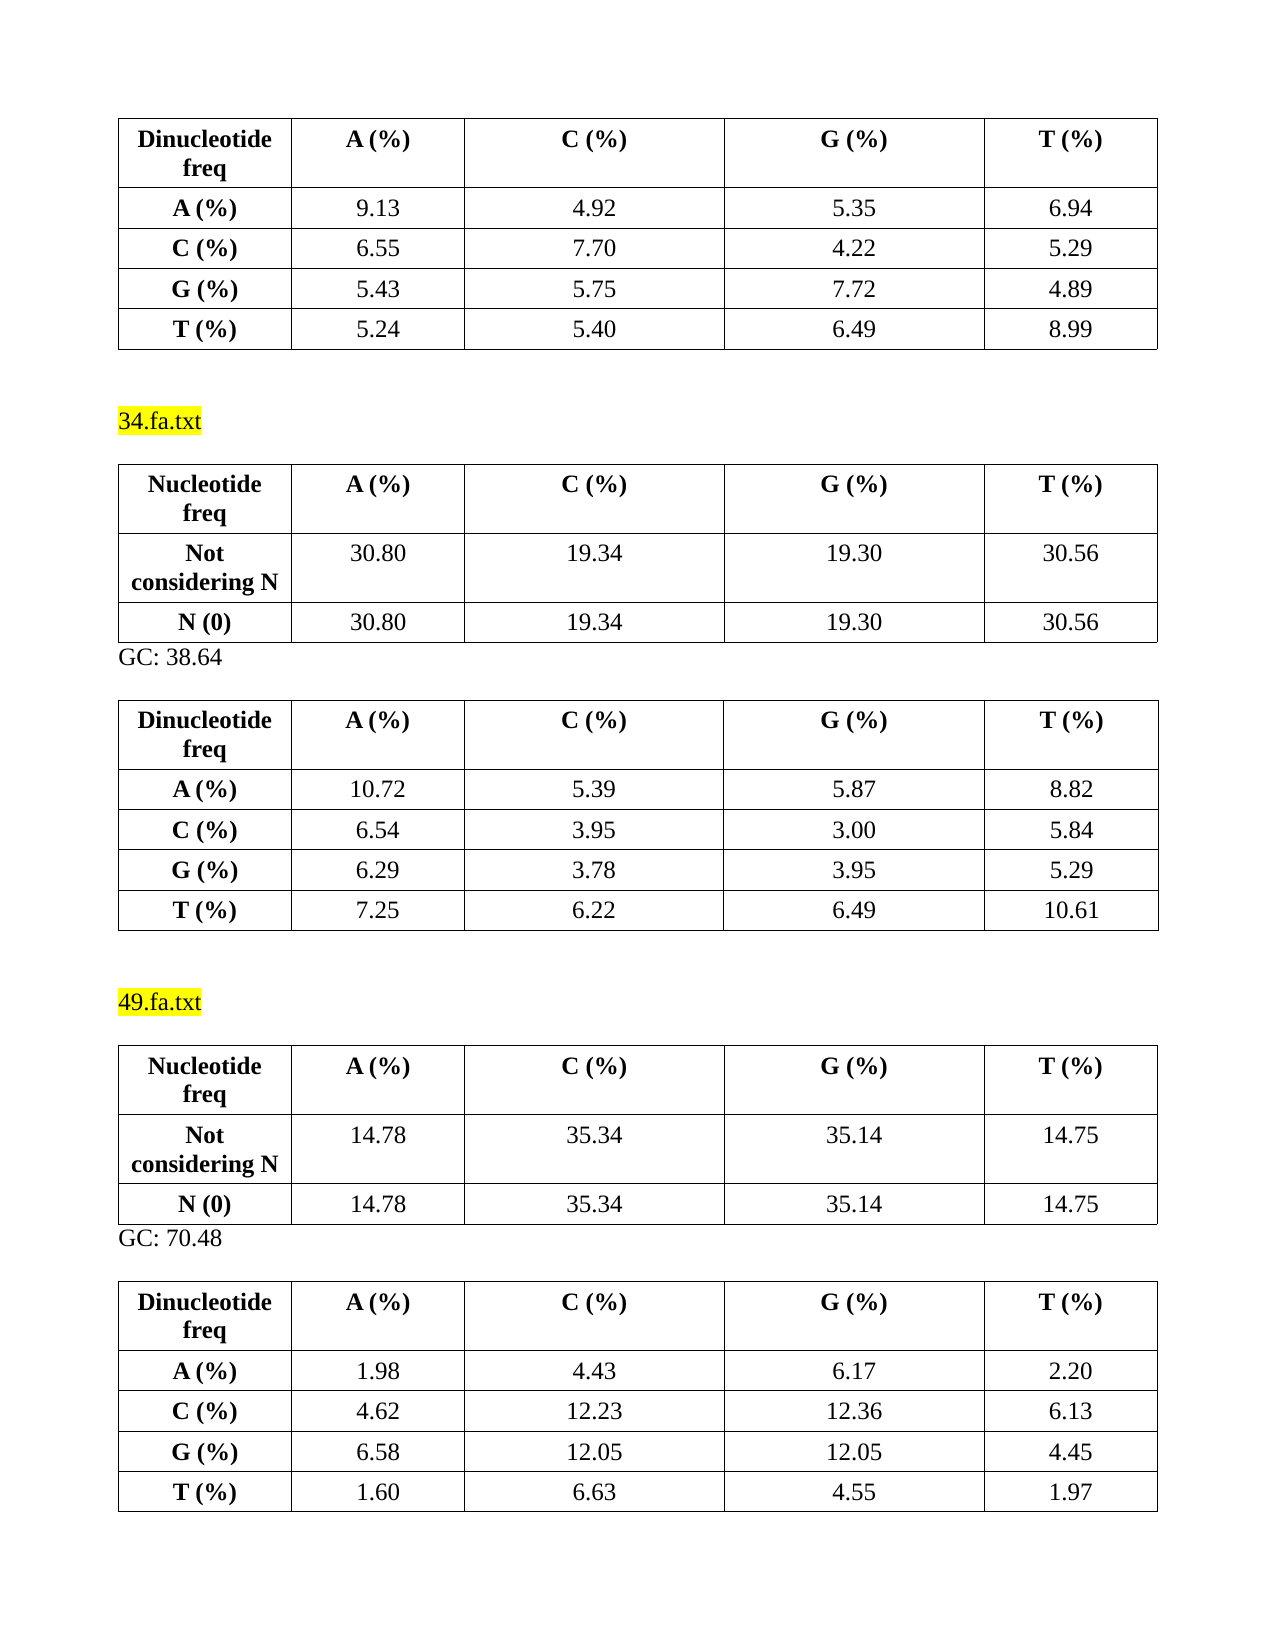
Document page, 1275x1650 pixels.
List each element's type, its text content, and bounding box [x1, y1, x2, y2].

table_cell 5.40 [465, 309, 724, 348]
table_cell 3.00 [724, 810, 984, 849]
table_cell 30.56 [985, 534, 1157, 602]
table_cell 6.49 [724, 891, 984, 930]
table_header Dinucleotide freq [119, 1282, 291, 1350]
table_header G (%) [725, 1046, 984, 1114]
table_cell 14.78 [292, 1184, 464, 1223]
table_cell 19.34 [465, 603, 724, 642]
table_header Nucleotide freq [119, 1046, 291, 1114]
table_cell N (0) [119, 603, 291, 642]
table_cell 12.36 [725, 1391, 984, 1431]
table_cell 30.80 [292, 534, 464, 602]
table_cell C (%) [119, 1391, 291, 1431]
table_header T (%) [985, 119, 1157, 187]
table_header C (%) [465, 1046, 724, 1114]
table_header A (%) [292, 701, 464, 769]
table_header C (%) [465, 1282, 724, 1350]
table_cell G (%) [119, 850, 291, 889]
table_cell 9.13 [292, 188, 464, 227]
table_cell 35.34 [465, 1184, 724, 1223]
table_cell 5.87 [724, 770, 984, 809]
table_cell 1.60 [292, 1472, 464, 1511]
table_cell 6.94 [985, 188, 1157, 227]
table_cell Not considering N [119, 534, 291, 602]
text GC: 70.48 [118, 1225, 1157, 1252]
table_header T (%) [985, 1282, 1157, 1350]
table_cell 4.62 [292, 1391, 464, 1431]
table_cell 1.97 [985, 1472, 1157, 1511]
table_cell 35.34 [465, 1115, 724, 1183]
table_header A (%) [292, 1282, 464, 1350]
table_cell 5.39 [465, 770, 723, 809]
table_cell 4.43 [465, 1351, 724, 1390]
text 34.fa.txt [118, 406, 1157, 435]
table_cell 3.78 [465, 850, 723, 889]
table_cell 3.95 [724, 850, 984, 889]
table_cell 19.30 [725, 603, 984, 642]
table_cell 4.89 [985, 269, 1157, 308]
table_cell 30.56 [985, 603, 1157, 642]
table_cell 5.29 [985, 229, 1157, 268]
table_cell G (%) [119, 269, 291, 308]
table_cell 6.17 [725, 1351, 984, 1390]
table_cell 12.05 [465, 1432, 724, 1471]
table_cell 12.23 [465, 1391, 724, 1431]
table_cell 7.70 [465, 229, 724, 268]
table_header G (%) [724, 701, 984, 769]
table_cell 5.43 [292, 269, 464, 308]
text 49.fa.txt [118, 987, 1157, 1016]
table_cell 5.75 [465, 269, 724, 308]
table_cell 35.14 [725, 1115, 984, 1183]
table_header T (%) [985, 1046, 1157, 1114]
table_cell 6.49 [725, 309, 984, 348]
table_cell 7.25 [292, 891, 464, 930]
table_cell T (%) [119, 1472, 291, 1511]
table_header A (%) [292, 119, 464, 187]
table_cell G (%) [119, 1432, 291, 1471]
table_cell 6.13 [985, 1391, 1157, 1431]
table_header C (%) [465, 465, 724, 533]
table_cell 19.34 [465, 534, 724, 602]
table_cell 5.29 [985, 850, 1158, 889]
table_cell C (%) [119, 810, 291, 849]
table_cell 6.58 [292, 1432, 464, 1471]
table_cell 10.72 [292, 770, 464, 809]
table_cell 35.14 [725, 1184, 984, 1223]
table_cell 14.78 [292, 1115, 464, 1183]
table_cell A (%) [119, 188, 291, 227]
table_cell 4.55 [725, 1472, 984, 1511]
table_cell C (%) [119, 229, 291, 268]
table_cell Not considering N [119, 1115, 291, 1183]
table_cell 6.54 [292, 810, 464, 849]
table_cell 6.29 [292, 850, 464, 889]
table_header A (%) [292, 465, 464, 533]
table_cell 2.20 [985, 1351, 1157, 1390]
table_header Dinucleotide freq [119, 701, 291, 769]
table_cell 4.92 [465, 188, 724, 227]
table_cell 5.84 [985, 810, 1158, 849]
table_cell 30.80 [292, 603, 464, 642]
table_header A (%) [292, 1046, 464, 1114]
table_cell 4.22 [725, 229, 984, 268]
table_cell T (%) [119, 309, 291, 348]
table_cell 1.98 [292, 1351, 464, 1390]
table_header C (%) [465, 119, 724, 187]
table_cell 14.75 [985, 1115, 1157, 1183]
table_header Dinucleotide freq [119, 119, 291, 187]
table_header G (%) [725, 1282, 984, 1350]
table_cell 3.95 [465, 810, 723, 849]
table_header T (%) [985, 701, 1158, 769]
table_cell A (%) [119, 1351, 291, 1390]
table_header G (%) [725, 119, 984, 187]
table_cell T (%) [119, 891, 291, 930]
table_header T (%) [985, 465, 1157, 533]
table_header G (%) [725, 465, 984, 533]
table_cell 14.75 [985, 1184, 1157, 1223]
table_cell 7.72 [725, 269, 984, 308]
table_cell 6.55 [292, 229, 464, 268]
table_cell 19.30 [725, 534, 984, 602]
table_header C (%) [465, 701, 723, 769]
table_cell 5.35 [725, 188, 984, 227]
table_cell N (0) [119, 1184, 291, 1223]
table_cell 12.05 [725, 1432, 984, 1471]
table_cell 10.61 [985, 891, 1158, 930]
table_cell 5.24 [292, 309, 464, 348]
table_cell 8.99 [985, 309, 1157, 348]
table_cell A (%) [119, 770, 291, 809]
table_cell 6.22 [465, 891, 723, 930]
table_cell 8.82 [985, 770, 1158, 809]
table_cell 4.45 [985, 1432, 1157, 1471]
table_cell 6.63 [465, 1472, 724, 1511]
text GC: 38.64 [118, 643, 1157, 671]
table_header Nucleotide freq [119, 465, 291, 533]
